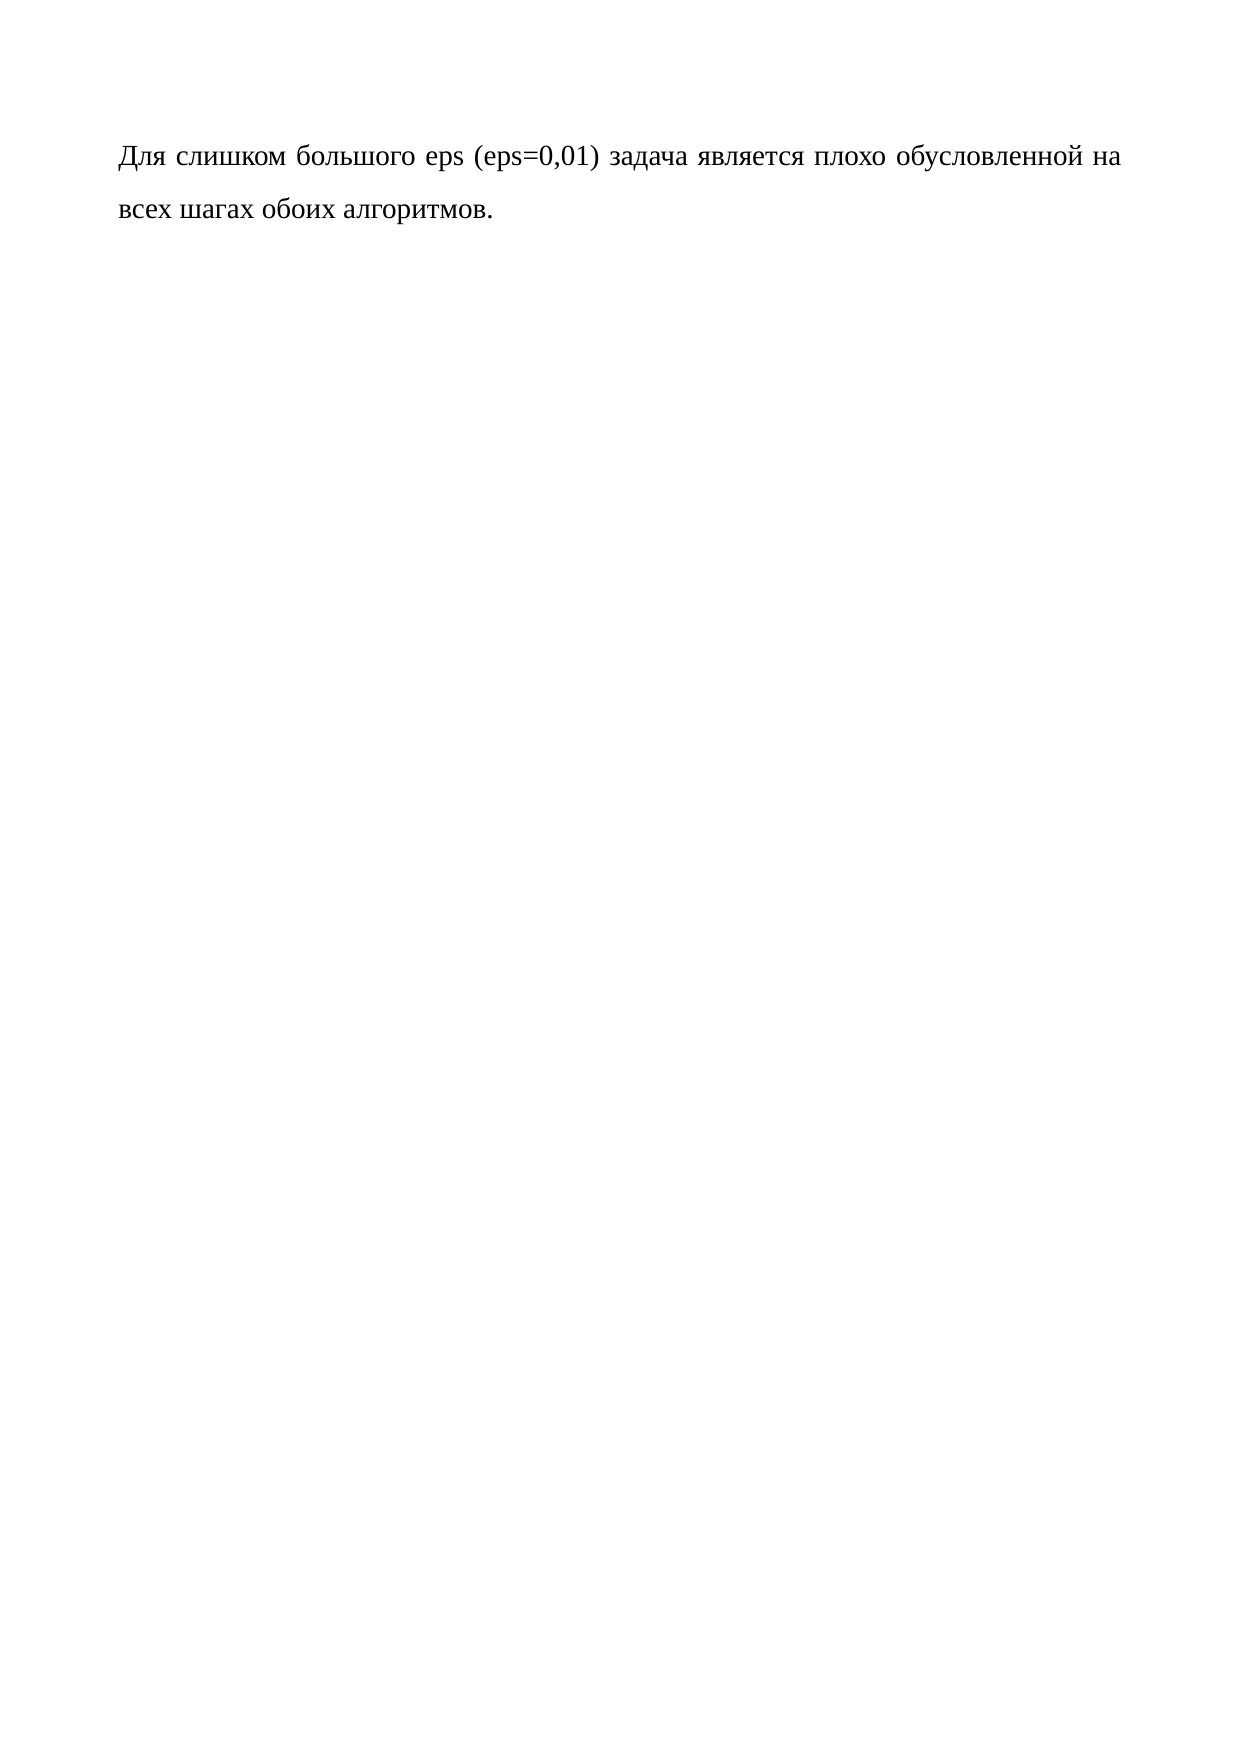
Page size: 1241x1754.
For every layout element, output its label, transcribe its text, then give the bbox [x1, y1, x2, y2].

text Для слишком большого eps (eps=0,01) задача является плохо обусловленной на всех шагах обоих алгоритмов. [118, 118, 1122, 224]
